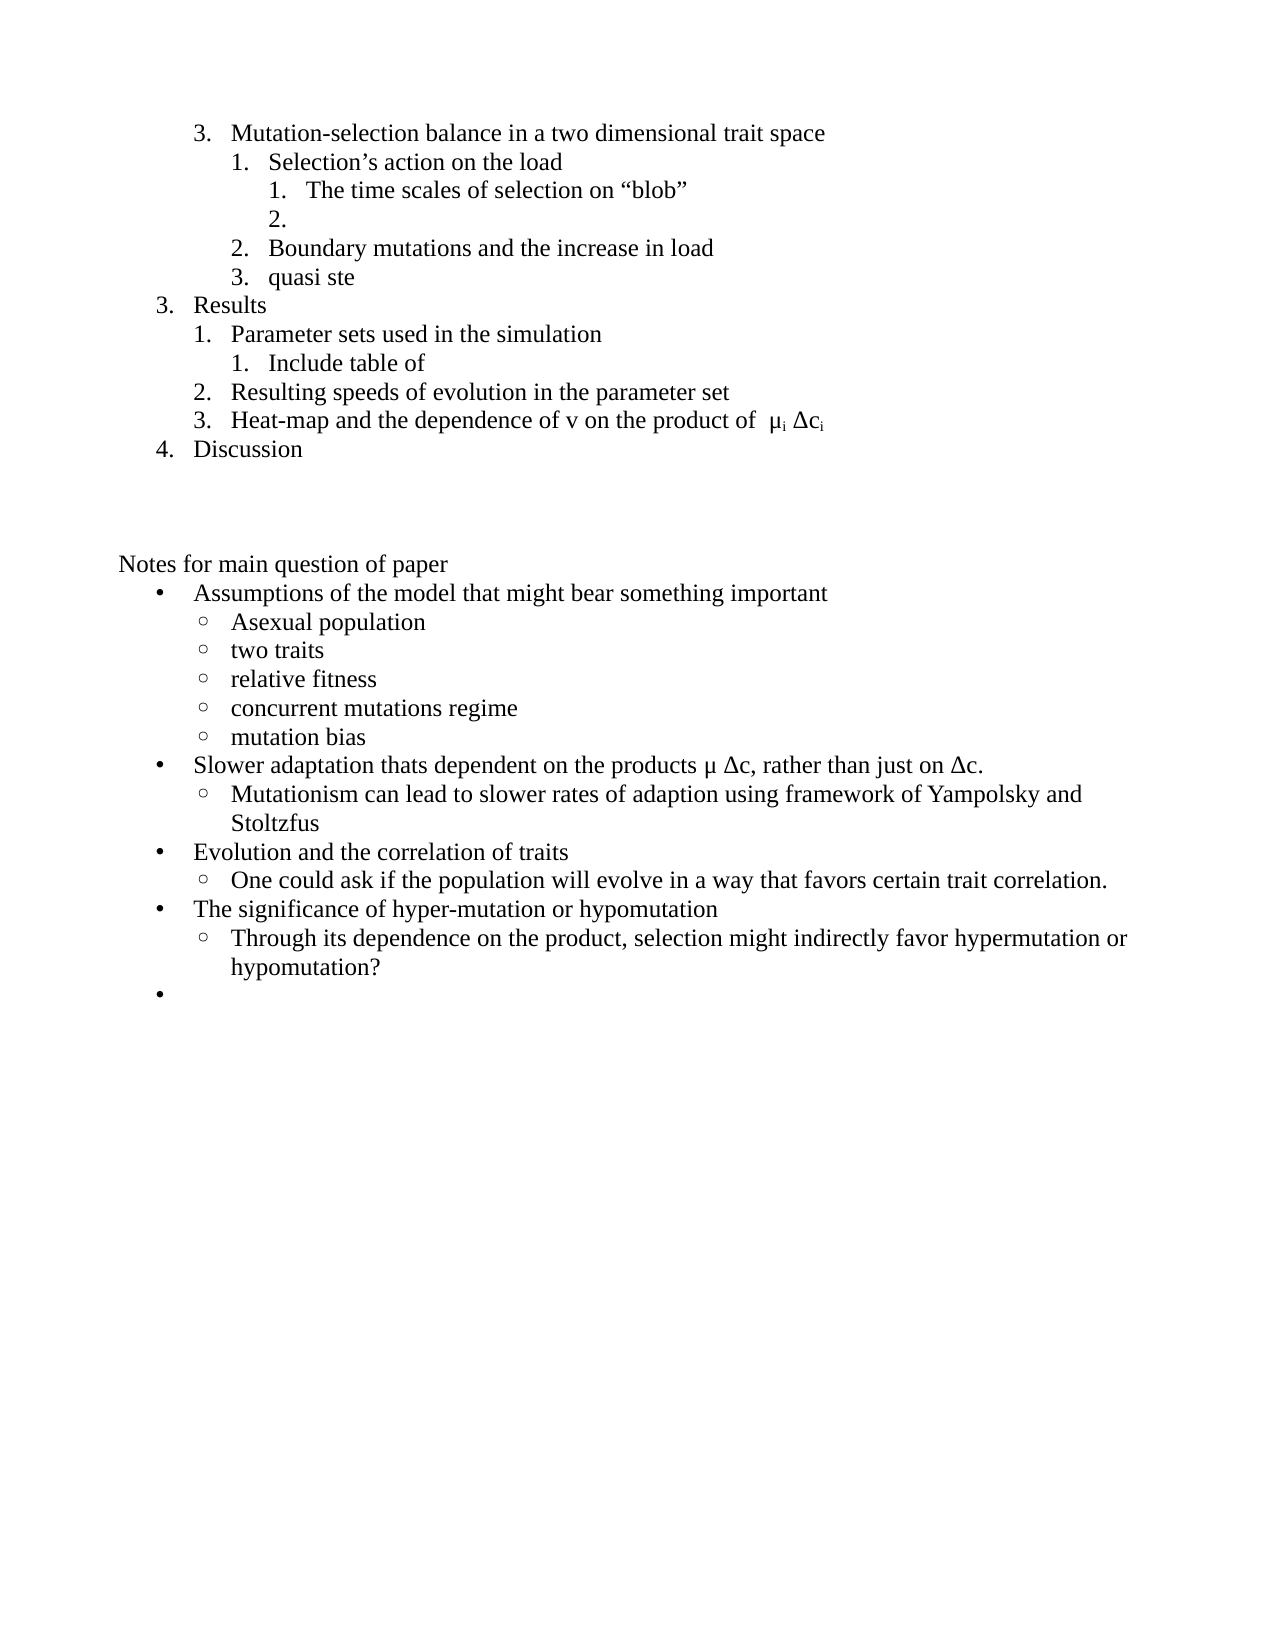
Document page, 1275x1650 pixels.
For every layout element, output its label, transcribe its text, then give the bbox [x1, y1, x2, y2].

list The significance of hyper-mutation or hypomutation [156, 894, 1157, 923]
list Results [156, 291, 1157, 319]
list Assumptions of the model that might bear something important [156, 578, 1157, 607]
list relative fitness [193, 664, 1157, 693]
list One could ask if the population will evolve in a way that favors certain trait correlation. [193, 866, 1157, 894]
list Heat-map and the dependence of v on the product of μi Δci [193, 406, 1157, 434]
list quasi ste [231, 262, 1157, 291]
list concurrent mutations regime [193, 693, 1157, 722]
list Mutationism can lead to slower rates of adaption using framework of Yampolsky and Stoltzfus [193, 779, 1157, 837]
text Notes for main question of paper [118, 549, 1157, 578]
list Include table of [231, 348, 1157, 377]
list Asexual population [193, 607, 1157, 636]
list Slower adaptation thats dependent on the products μ Δc, rather than just on Δc. [156, 751, 1157, 779]
list mutation bias [193, 722, 1157, 751]
list Through its dependence on the product, selection might indirectly favor hypermutation or hypomutation? [193, 923, 1157, 981]
list Selection’s action on the load [231, 147, 1157, 176]
list Boundary mutations and the increase in load [231, 233, 1157, 262]
list two traits [193, 636, 1157, 664]
list Discussion [156, 434, 1157, 463]
list Evolution and the correlation of traits [156, 837, 1157, 866]
list Parameter sets used in the simulation [193, 319, 1157, 348]
list Mutation-selection balance in a two dimensional trait space [193, 118, 1157, 147]
list Resulting speeds of evolution in the parameter set [193, 377, 1157, 406]
list The time scales of selection on “blob” [268, 176, 1157, 204]
